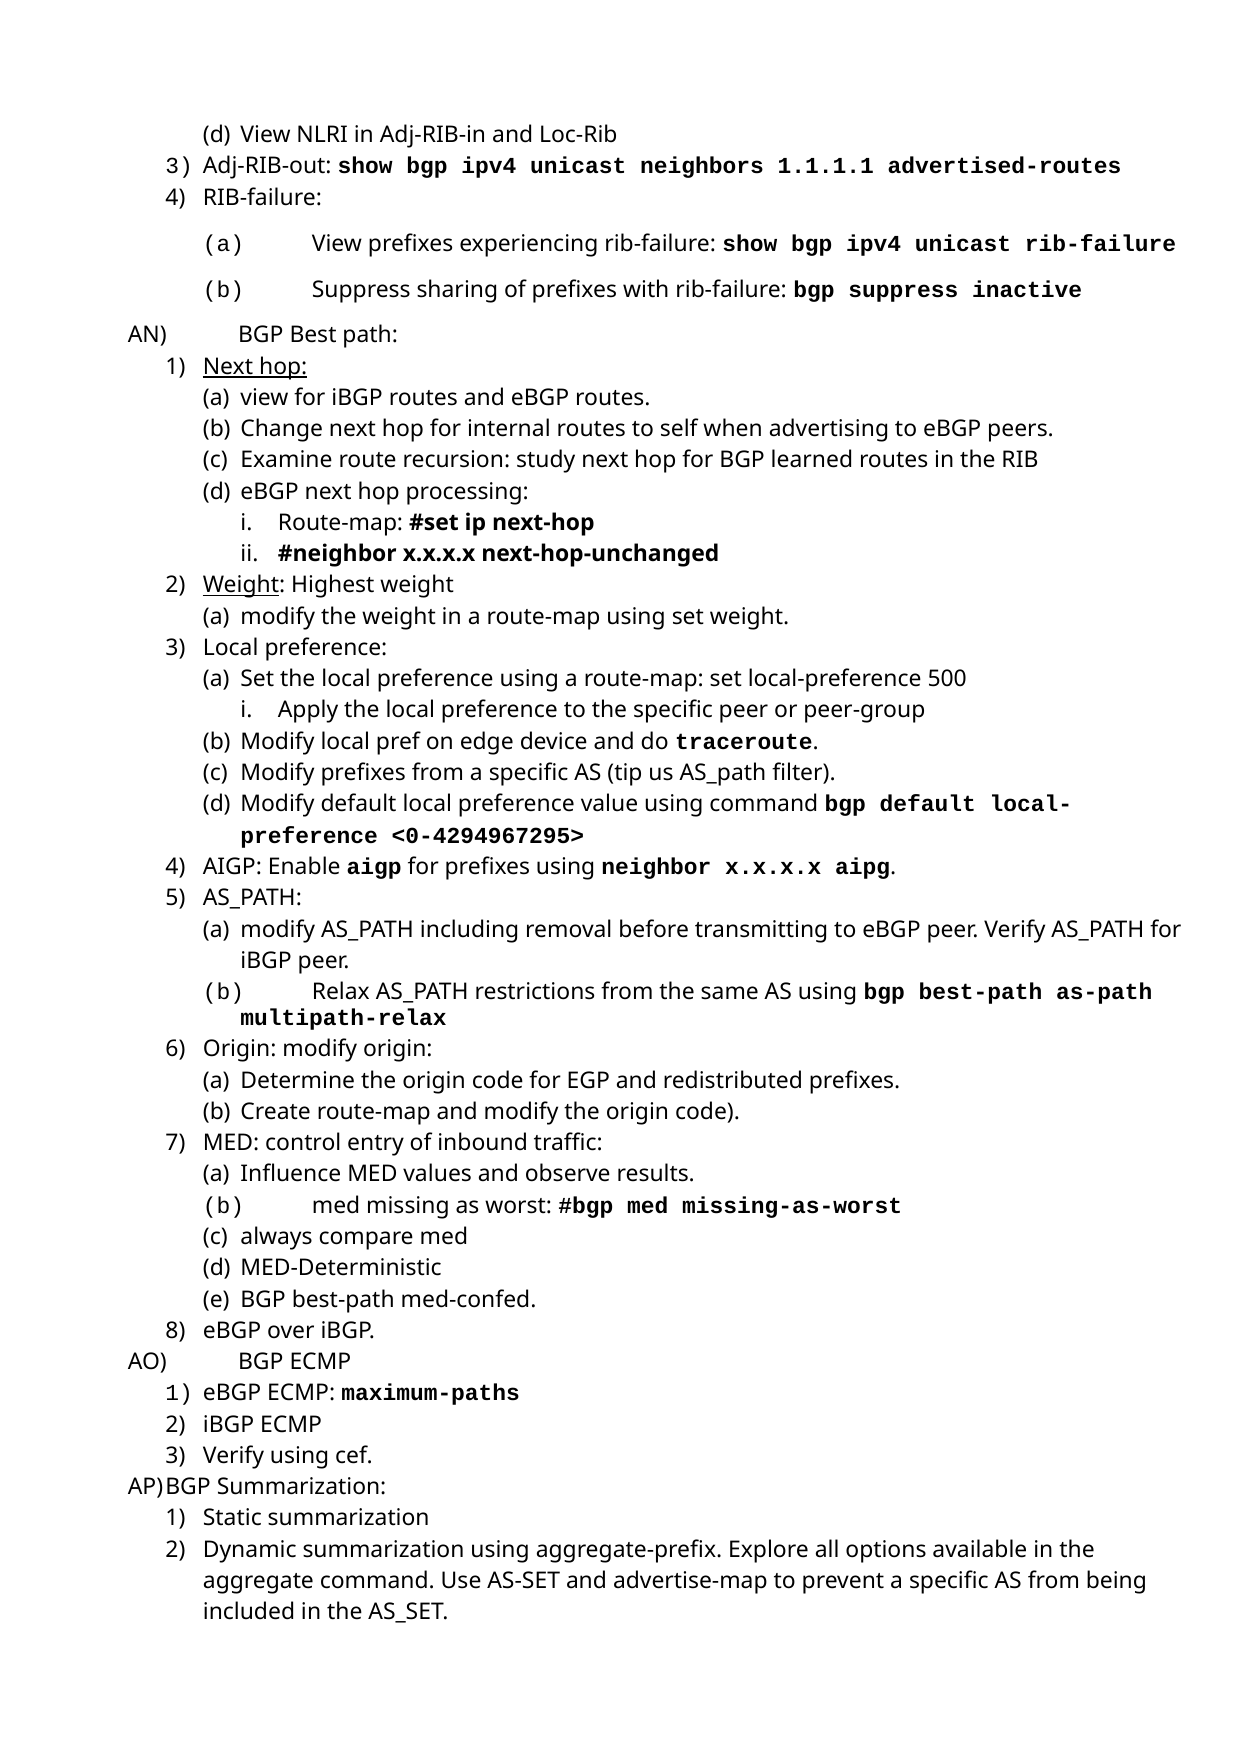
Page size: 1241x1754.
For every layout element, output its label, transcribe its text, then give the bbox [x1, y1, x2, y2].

list med missing as worst: #bgp med missing-as-worst [203, 1189, 1182, 1220]
list Apply the local preference to the specific peer or peer-group [240, 693, 1182, 725]
list Adj-RIB-out: show bgp ipv4 unicast neighbors 1.1.1.1 advertised-routes [165, 149, 1182, 181]
list Route-map: #set ip next-hop [240, 506, 1182, 537]
list Verify using cef. [165, 1439, 1182, 1470]
list Static summarization [165, 1501, 1182, 1533]
list MED-Deterministic [203, 1251, 1182, 1282]
list Suppress sharing of prefixes with rib-failure: bgp suppress inactive [203, 272, 1182, 304]
list AIGP: Enable aigp for prefixes using neighbor x.x.x.x aipg. [165, 850, 1182, 881]
list eBGP next hop processing: [203, 475, 1182, 506]
list Next hop: [165, 350, 1182, 381]
list iBGP ECMP [165, 1408, 1182, 1439]
list Modify local pref on edge device and do traceroute. [203, 725, 1182, 756]
list Modify default local preference value using command bgp default local-preference <0-4294967295> [203, 787, 1182, 850]
list #neighbor x.x.x.x next-hop-unchanged [240, 537, 1182, 568]
list AS_PATH: [165, 881, 1182, 913]
list RIB-failure: [165, 181, 1182, 212]
list BGP Best path: [128, 318, 1182, 350]
list view for iBGP routes and eBGP routes. [203, 381, 1182, 412]
list View prefixes experiencing rib-failure: show bgp ipv4 unicast rib-failure [203, 227, 1182, 258]
list Influence MED values and observe results. [203, 1157, 1182, 1189]
list Dynamic summarization using aggregate-prefix. Explore all options available in the aggregate command. Use AS-SET and advertise-map to prevent a specific AS from being included in the AS_SET. [165, 1533, 1182, 1626]
list modify the weight in a route-map using set weight. [203, 600, 1182, 631]
list Set the local preference using a route-map: set local-preference 500 [203, 662, 1182, 693]
list BGP best-path med-confed. [203, 1282, 1182, 1314]
list Change next hop for internal routes to self when advertising to eBGP peers. [203, 412, 1182, 443]
list Modify prefixes from a specific AS (tip us AS_path filter). [203, 756, 1182, 787]
list Create route-map and modify the origin code). [203, 1095, 1182, 1126]
list MED: control entry of inbound traffic: [165, 1126, 1182, 1157]
list eBGP ECMP: maximum-paths [165, 1376, 1182, 1408]
list Relax AS_PATH restrictions from the same AS using bgp best-path as-path multipath-relax [203, 975, 1182, 1032]
list Examine route recursion: study next hop for BGP learned routes in the RIB [203, 443, 1182, 475]
list Determine the origin code for EGP and redistributed prefixes. [203, 1064, 1182, 1095]
list Origin: modify origin: [165, 1032, 1182, 1064]
list BGP Summarization: [128, 1470, 1182, 1501]
list Local preference: [165, 631, 1182, 662]
list Weight: Highest weight [165, 568, 1182, 600]
list View NLRI in Adj-RIB-in and Loc-Rib [203, 118, 1182, 149]
list eBGP over iBGP. [165, 1314, 1182, 1345]
list BGP ECMP [128, 1345, 1182, 1376]
list always compare med [203, 1220, 1182, 1251]
list modify AS_PATH including removal before transmitting to eBGP peer. Verify AS_PATH for iBGP peer. [203, 913, 1182, 975]
